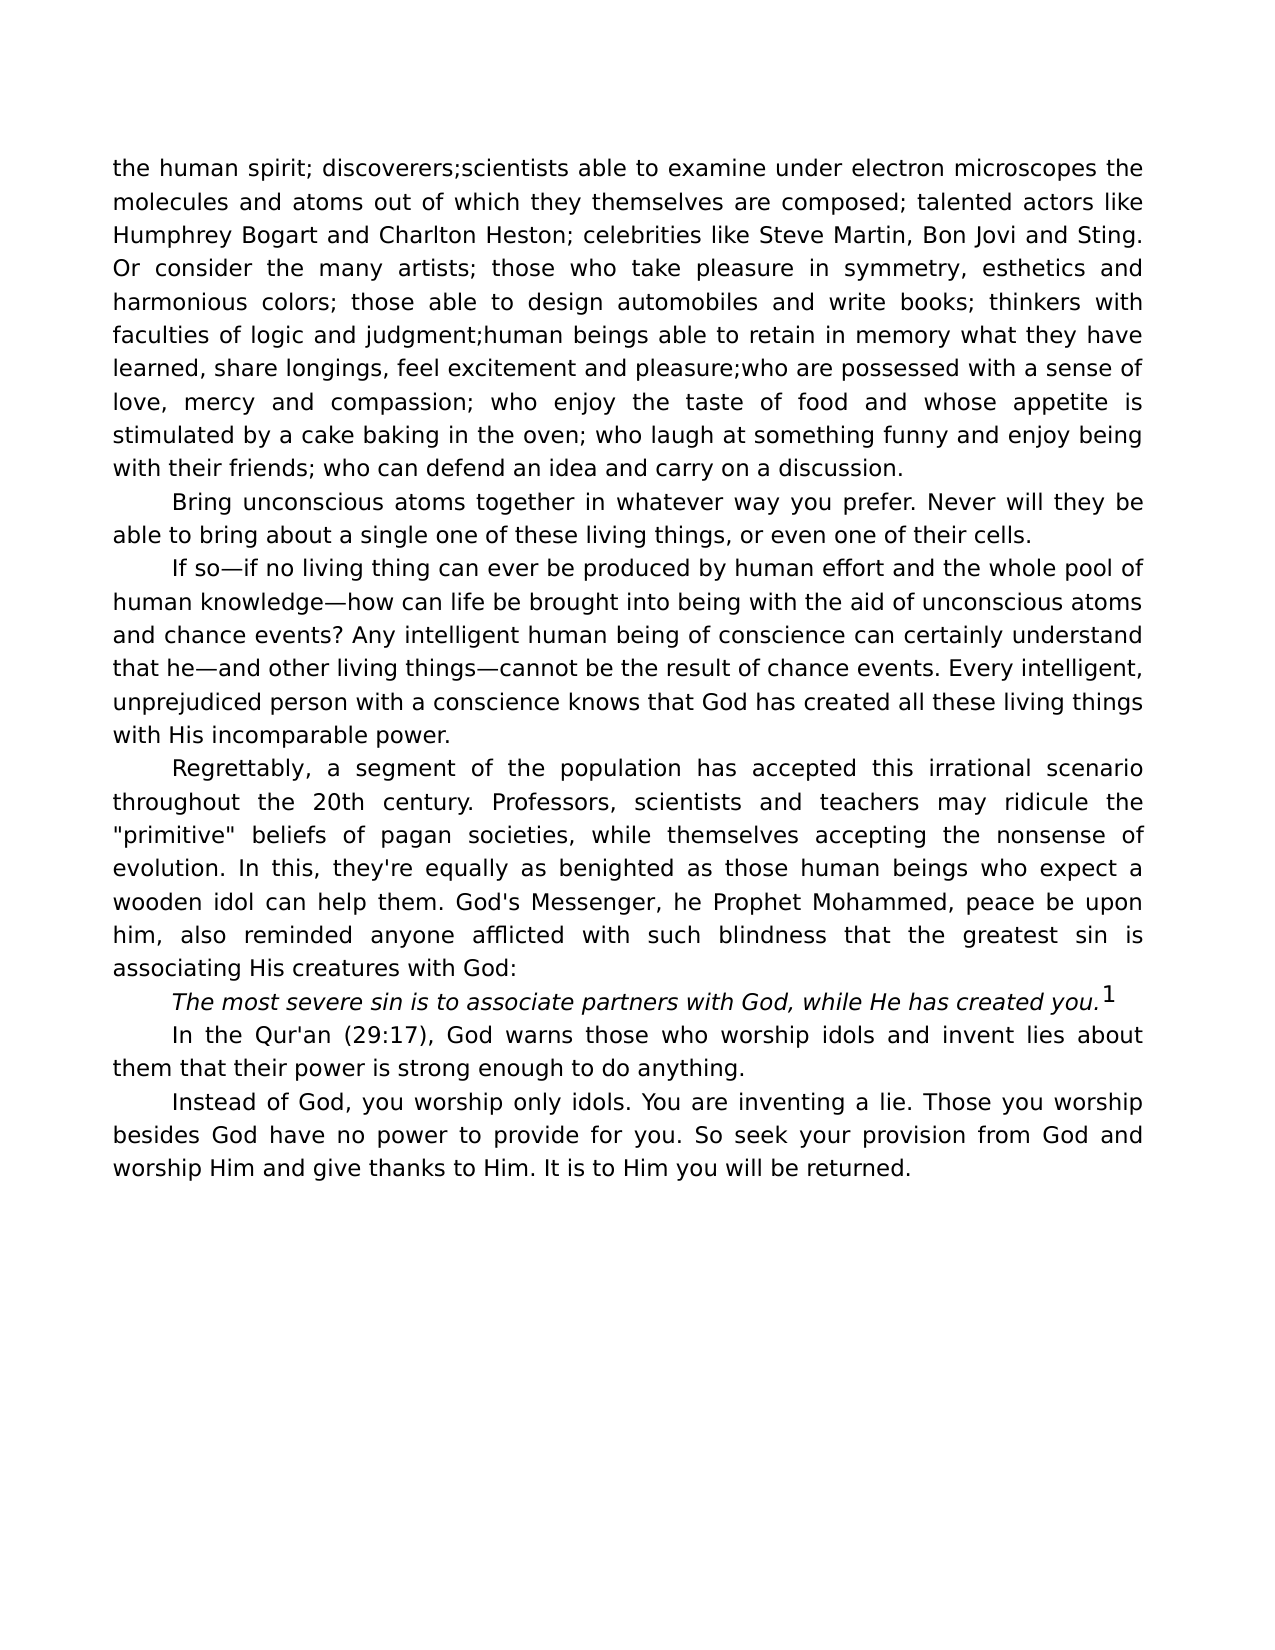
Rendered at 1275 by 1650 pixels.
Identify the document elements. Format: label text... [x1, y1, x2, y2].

text In the Qur'an (29:17), God warns those who worship idols and invent lies about them that their power is strong enough to do anything. [112, 1017, 1145, 1083]
text The most severe sin is to associate partners with God, while He has created you.1 [112, 983, 1145, 1017]
text Regrettably, a segment of the population has accepted this irrational scenario throughout the 20th century. Professors, scientists and teachers may ridicule the "primitive" beliefs of pagan societies, while themselves accepting the nonsense of evolution. In this, they're equally as benighted as those human beings who expect a wooden idol can help them. God's Messenger, he Prophet Mohammed, peace be upon him, also reminded anyone afflicted with such blindness that the greatest sin is associating His creatures with God: [112, 750, 1145, 983]
text Bring unconscious atoms together in whatever way you prefer. Never will they be able to bring about a single one of these living things, or even one of their cells. [112, 483, 1145, 550]
text If so—if no living thing can ever be produced by human effort and the whole pool of human knowledge—how can life be brought into being with the aid of unconscious atoms and chance events? Any intelligent human being of conscience can certainly understand that he—and other living things—cannot be the result of chance events. Every intelligent, unprejudiced person with a conscience knows that God has created all these living things with His incomparable power. [112, 550, 1145, 750]
text Instead of God, you worship only idols. You are inventing a lie. Those you worship besides God have no power to provide for you. So seek your provision from God and worship Him and give thanks to Him. It is to Him you will be returned. [112, 1083, 1145, 1183]
text the human spirit; discoverers;scientists able to examine under electron microscopes the molecules and atoms out of which they themselves are composed; talented actors like Humphrey Bogart and Charlton Heston; celebrities like Steve Martin, Bon Jovi and Sting. Or consider the many artists; those who take pleasure in symmetry, esthetics and harmonious colors; those able to design automobiles and write books; thinkers with faculties of logic and judgment;human beings able to retain in memory what they have learned, share longings, feel excitement and pleasure;who are possessed with a sense of love, mercy and compassion; who enjoy the taste of food and whose appetite is stimulated by a cake baking in the oven; who laugh at something funny and enjoy being with their friends; who can defend an idea and carry on a discussion. [112, 150, 1145, 483]
